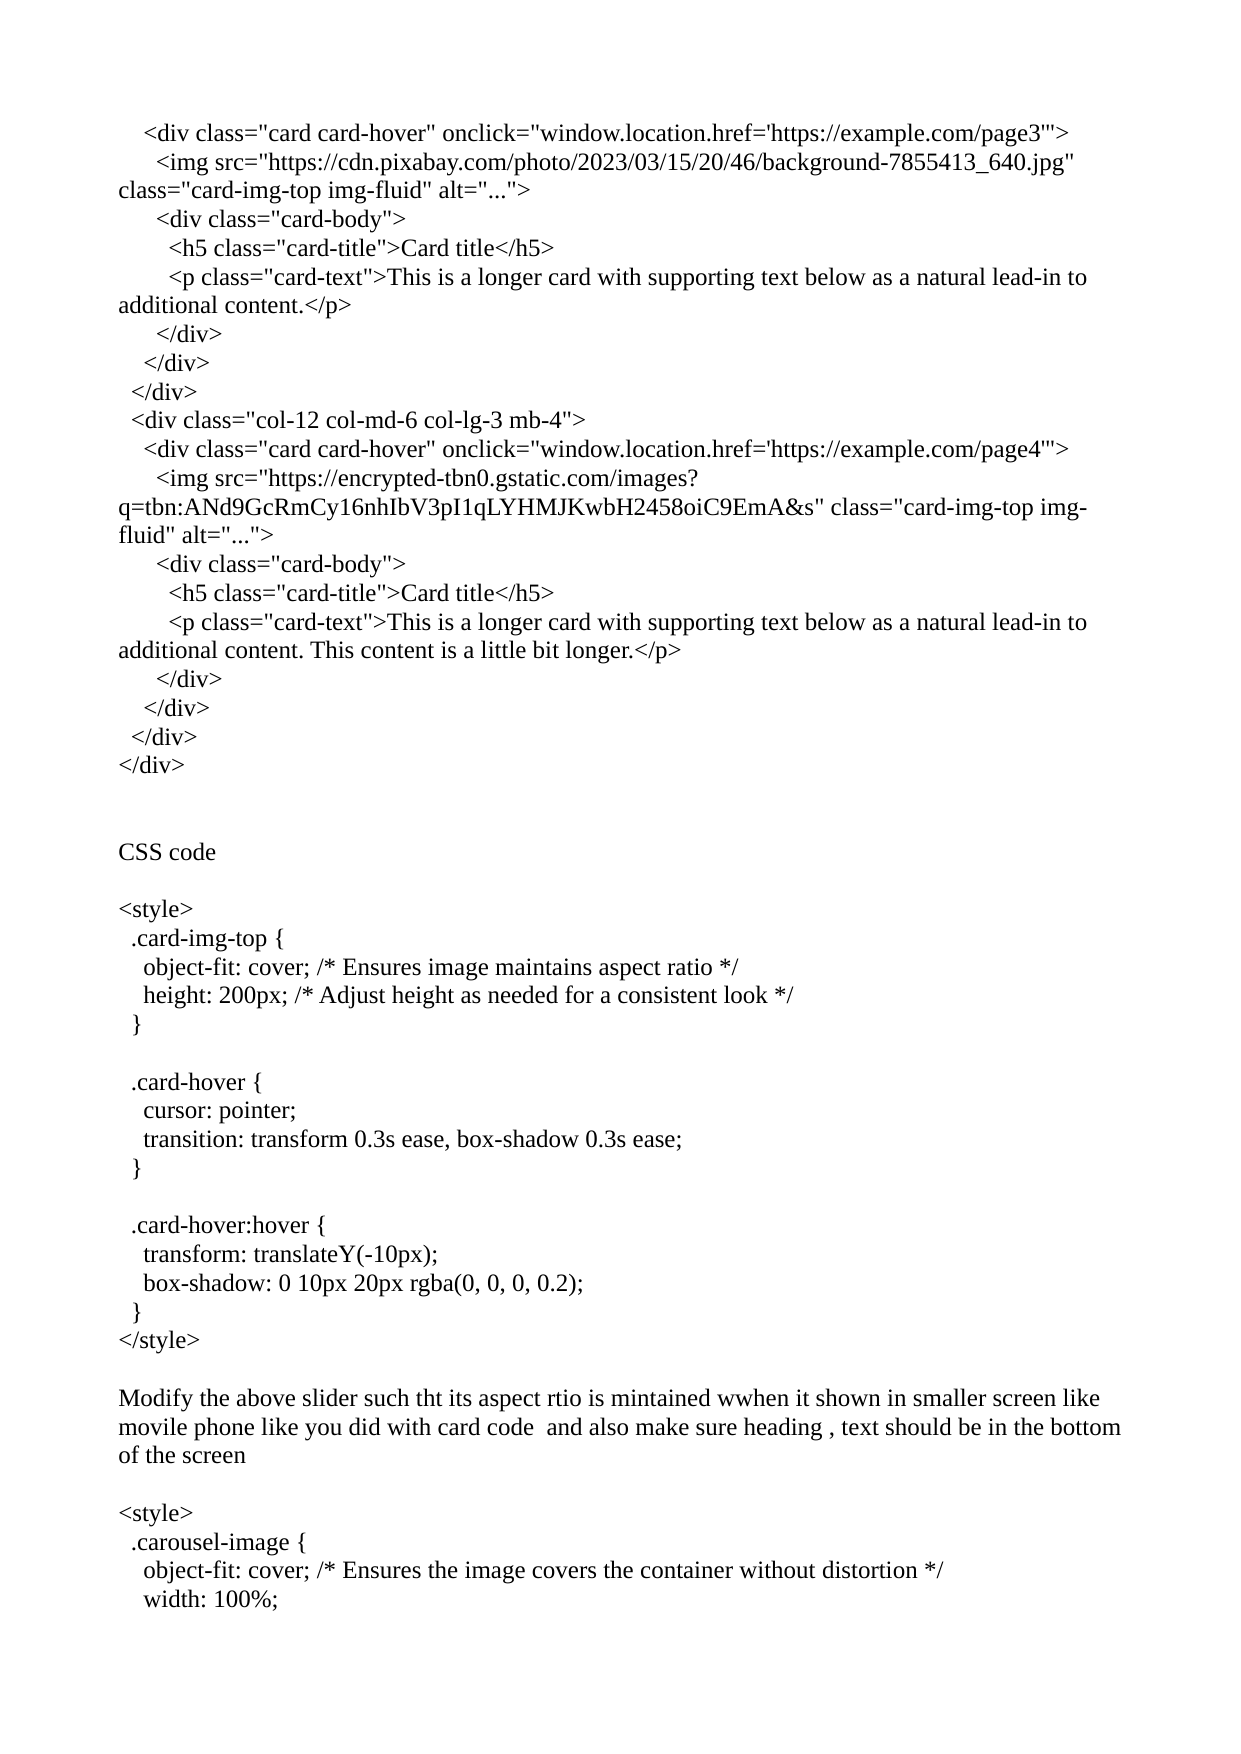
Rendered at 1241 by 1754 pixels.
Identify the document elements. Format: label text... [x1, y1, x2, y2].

text Modify the above slider such tht its aspect rtio is mintained wwhen it shown in smaller screen like movile phone like you did with card code and also make sure heading , text should be in the bottom of the screen [118, 1383, 1122, 1469]
text <style> .carousel-image { object-fit: cover; /* Ensures the image covers the container without distortion */ width: 100%; [118, 1498, 1122, 1613]
text <div class="card card-hover" onclick="window.location.href='https://example.com/page3'"> <img src="https://cdn.pixabay.com/photo/2023/03/15/20/46/background-7855413_640.jpg" class="card-img-top img-fluid" alt="..."> <div class="card-body"> <h5 class="card-title">Card title</h5> <p class="card-text">This is a longer card with supporting text below as a natural lead-in to additional content.</p> </div> </div> </div> <div class="col-12 col-md-6 col-lg-3 mb-4"> <div class="card card-hover" onclick="window.location.href='https://example.com/page4'"> <img src="https://encrypted-tbn0.gstatic.com/images?q=tbn:ANd9GcRmCy16nhIbV3pI1qLYHMJKwbH2458oiC9EmA&s" class="card-img-top img-fluid" alt="..."> <div class="card-body"> <h5 class="card-title">Card title</h5> <p class="card-text">This is a longer card with supporting text below as a natural lead-in to additional content. This content is a little bit longer.</p> </div> </div> </div> </div> [118, 118, 1122, 808]
text CSS code [118, 837, 1122, 866]
text <style> .card-img-top { object-fit: cover; /* Ensures image maintains aspect ratio */ height: 200px; /* Adjust height as needed for a consistent look */ } .card-hover { cursor: pointer; transition: transform 0.3s ease, box-shadow 0.3s ease; } .card-hover:hover { transform: translateY(-10px); box-shadow: 0 10px 20px rgba(0, 0, 0, 0.2); } </style> [118, 894, 1122, 1383]
